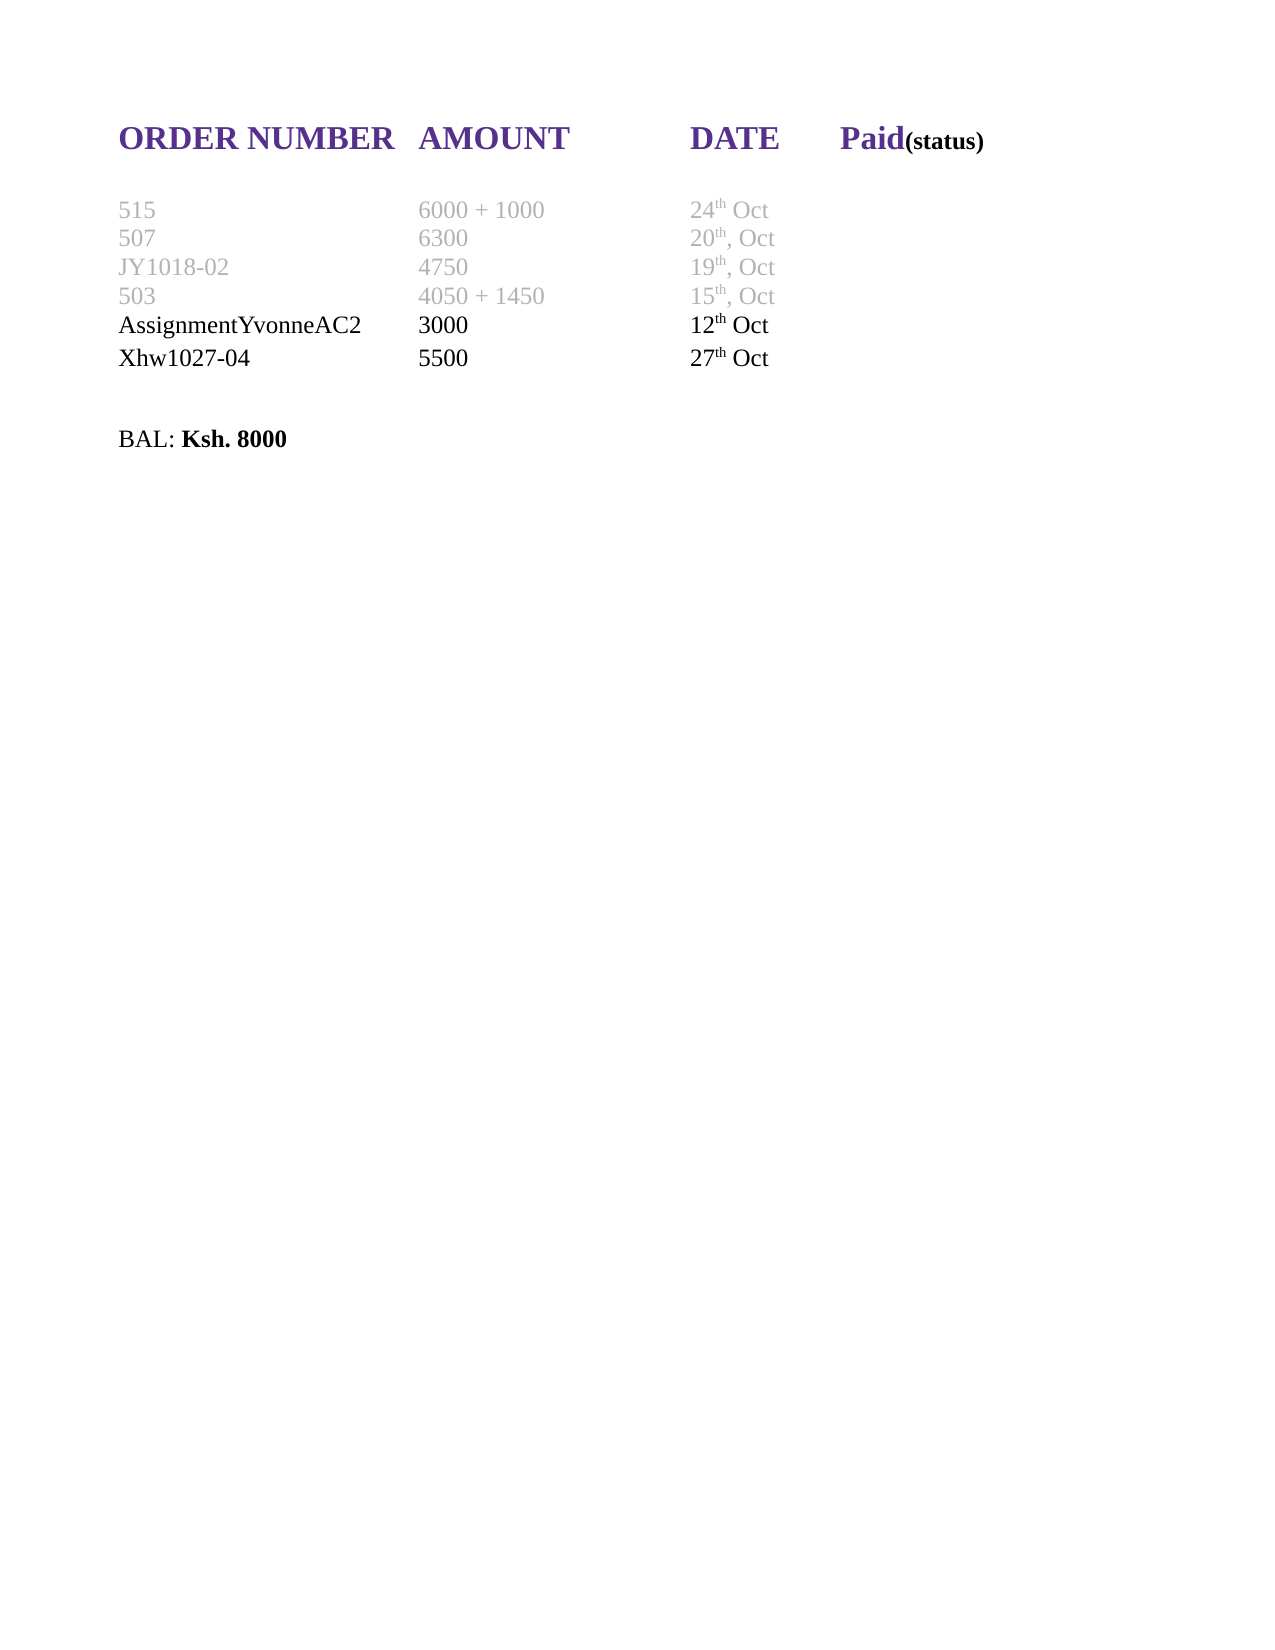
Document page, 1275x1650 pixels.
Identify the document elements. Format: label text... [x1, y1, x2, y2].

table_cell 24th Oct [690, 195, 840, 223]
table_cell 12th Oct [690, 310, 840, 343]
table_cell JY1018-02 [118, 252, 418, 281]
table_cell 6300 [418, 224, 690, 252]
table_cell ✔ [840, 252, 1018, 281]
table_cell 4750 [418, 252, 690, 281]
table_cell 5500 [418, 344, 690, 396]
table_cell ❌ [840, 310, 1018, 343]
table_cell Xhw1027-04 [118, 344, 418, 396]
table_cell 20th, Oct [690, 224, 840, 252]
table_cell 4050 + 1450 [418, 281, 690, 310]
table_cell 507 [118, 224, 418, 252]
table_cell AssignmentYvonneAC2 [118, 310, 418, 343]
table_cell 503 [118, 281, 418, 310]
table_header ORDER NUMBER [118, 118, 418, 195]
table_header DATE [690, 118, 840, 195]
table_cell ❌ [840, 344, 1018, 396]
table_cell 6000 + 1000 [418, 195, 690, 223]
table_cell ✔ [840, 224, 1018, 252]
table_cell ✔ [840, 281, 1018, 310]
text BAL: Ksh. 8000 [118, 424, 1157, 453]
table_cell 3000 [418, 310, 690, 343]
table_header AMOUNT [418, 118, 690, 195]
table_cell 27th Oct [690, 344, 840, 396]
table_cell ✔ [840, 195, 1018, 223]
table_cell 515 [118, 195, 418, 223]
table_cell 15th, Oct [690, 281, 840, 310]
table_cell 19th, Oct [690, 252, 840, 281]
table_header Paid(status) [840, 118, 1018, 195]
